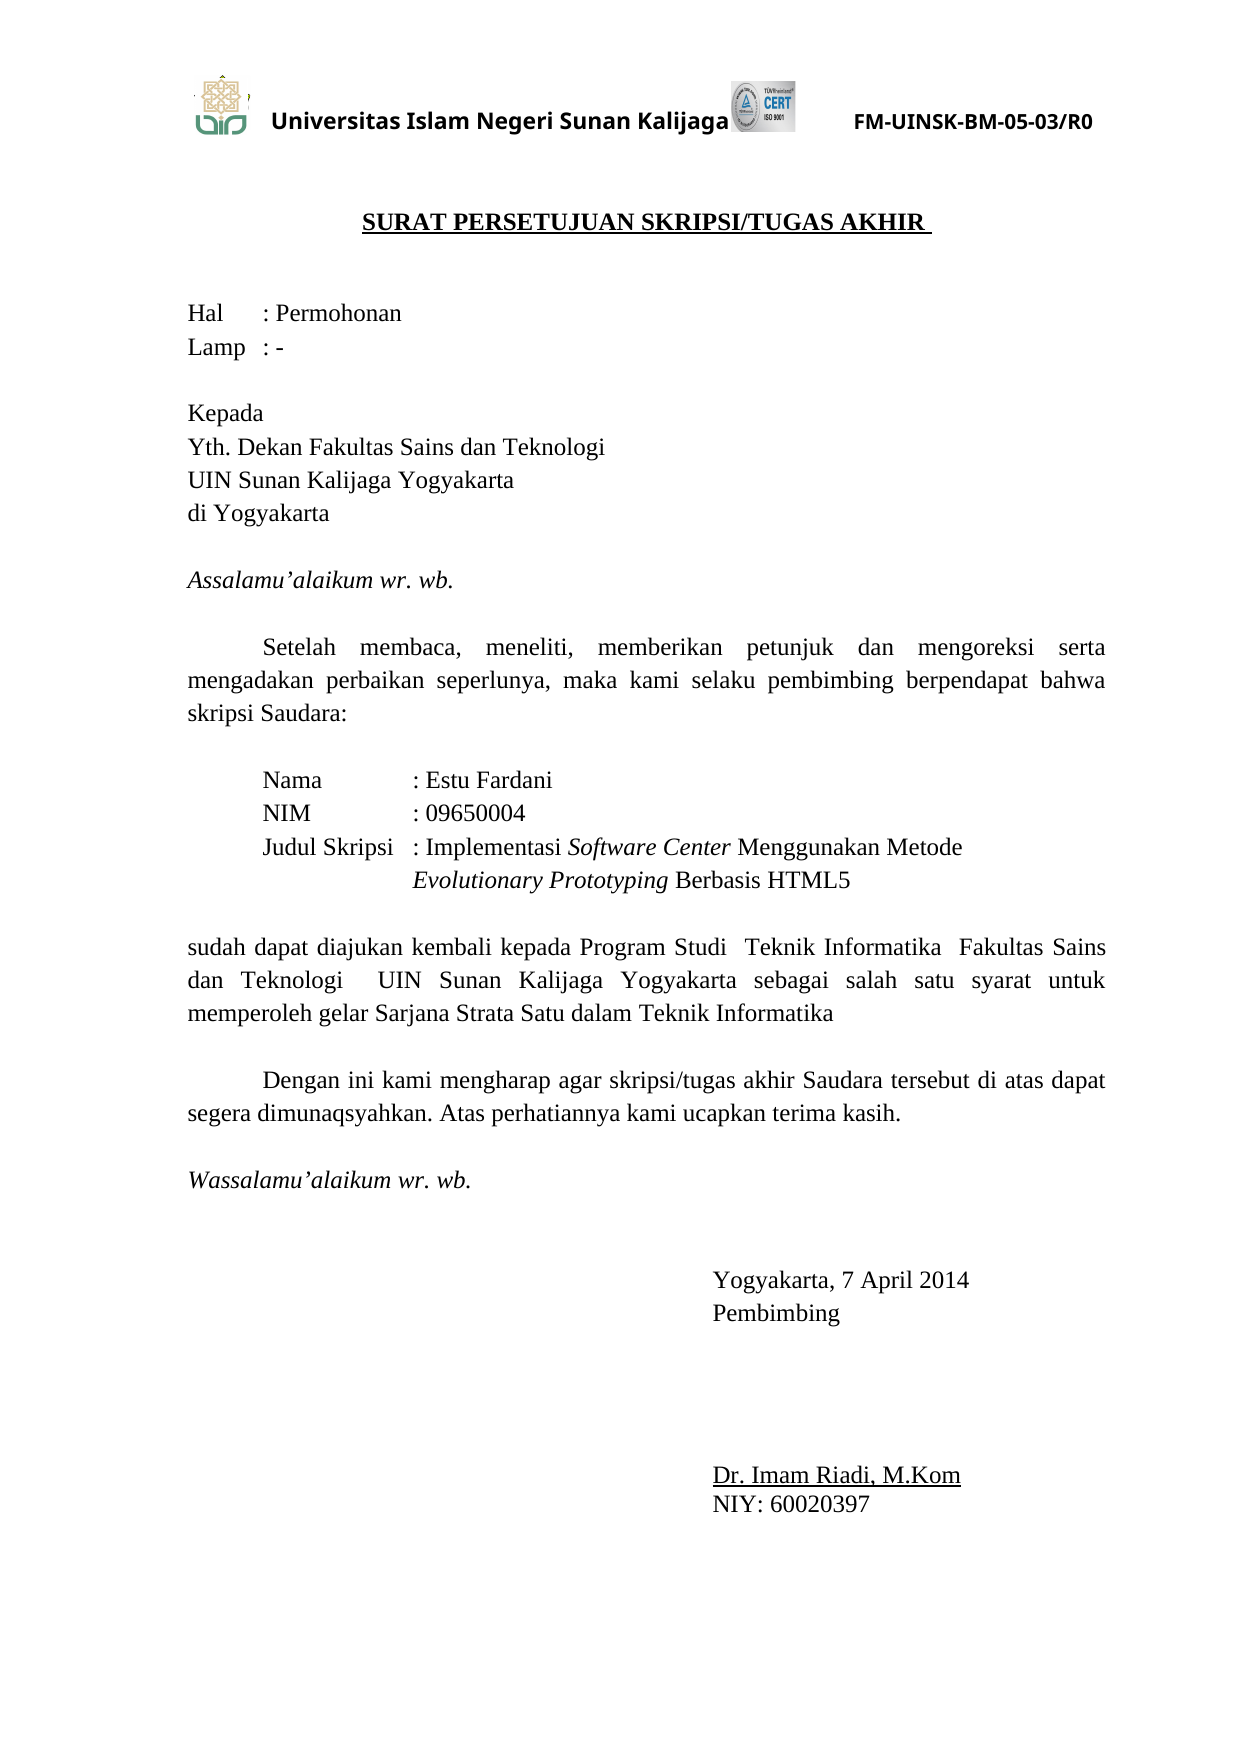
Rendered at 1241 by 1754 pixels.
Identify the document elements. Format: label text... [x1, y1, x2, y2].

text sudah dapat diajukan kembali kepada Program Studi Teknik Informatika Fakultas Sains dan Teknologi UIN Sunan Kalijaga Yogyakarta sebagai salah satu syarat untuk memperoleh gelar Sarjana Strata Satu dalam Teknik Informatika [187, 927, 1106, 1027]
text Setelah membaca, meneliti, memberikan petunjuk dan mengoreksi serta mengadakan perbaikan seperlunya, maka kami selaku pembimbing berpendapat bahwa skripsi Saudara: [187, 627, 1106, 727]
text Yogyakarta, 7 April 2014 [712, 1260, 1106, 1294]
text NIY: 60020397 [712, 1489, 1106, 1518]
text SURAT PERSETUJUAN SKRIPSI/TUGAS AKHIR [187, 207, 1106, 236]
text Judul Skripsi : Implementasi Software Center Menggunakan Metode [262, 827, 1106, 860]
text UIN Sunan Kalijaga Yogyakarta [187, 460, 1106, 494]
text Hal : Permohonan [187, 294, 1106, 327]
text NIM : 09650004 [262, 794, 1106, 827]
text Pembimbing [712, 1294, 1106, 1327]
picture [194, 75, 251, 130]
text Evolutionary Prototyping Berbasis HTML5 [262, 860, 1106, 894]
text Lamp : - [187, 327, 1106, 360]
text Dr. Imam Riadi, M.Kom [712, 1460, 1106, 1489]
text Kepada [187, 394, 1106, 427]
text Wassalamu’alaikum wr. wb. [187, 1160, 1106, 1194]
text Dengan ini kami mengharap agar skripsi/tugas akhir Saudara tersebut di atas dapat segera dimunaqsyahkan. Atas perhatiannya kami ucapkan terima kasih. [187, 1060, 1106, 1127]
text Nama : Estu Fardani [262, 760, 1106, 794]
text Yth. Dekan Fakultas Sains dan Teknologi [187, 427, 1106, 460]
text Assalamu’alaikum wr. wb. [187, 560, 1106, 594]
text di Yogyakarta [187, 494, 1106, 527]
